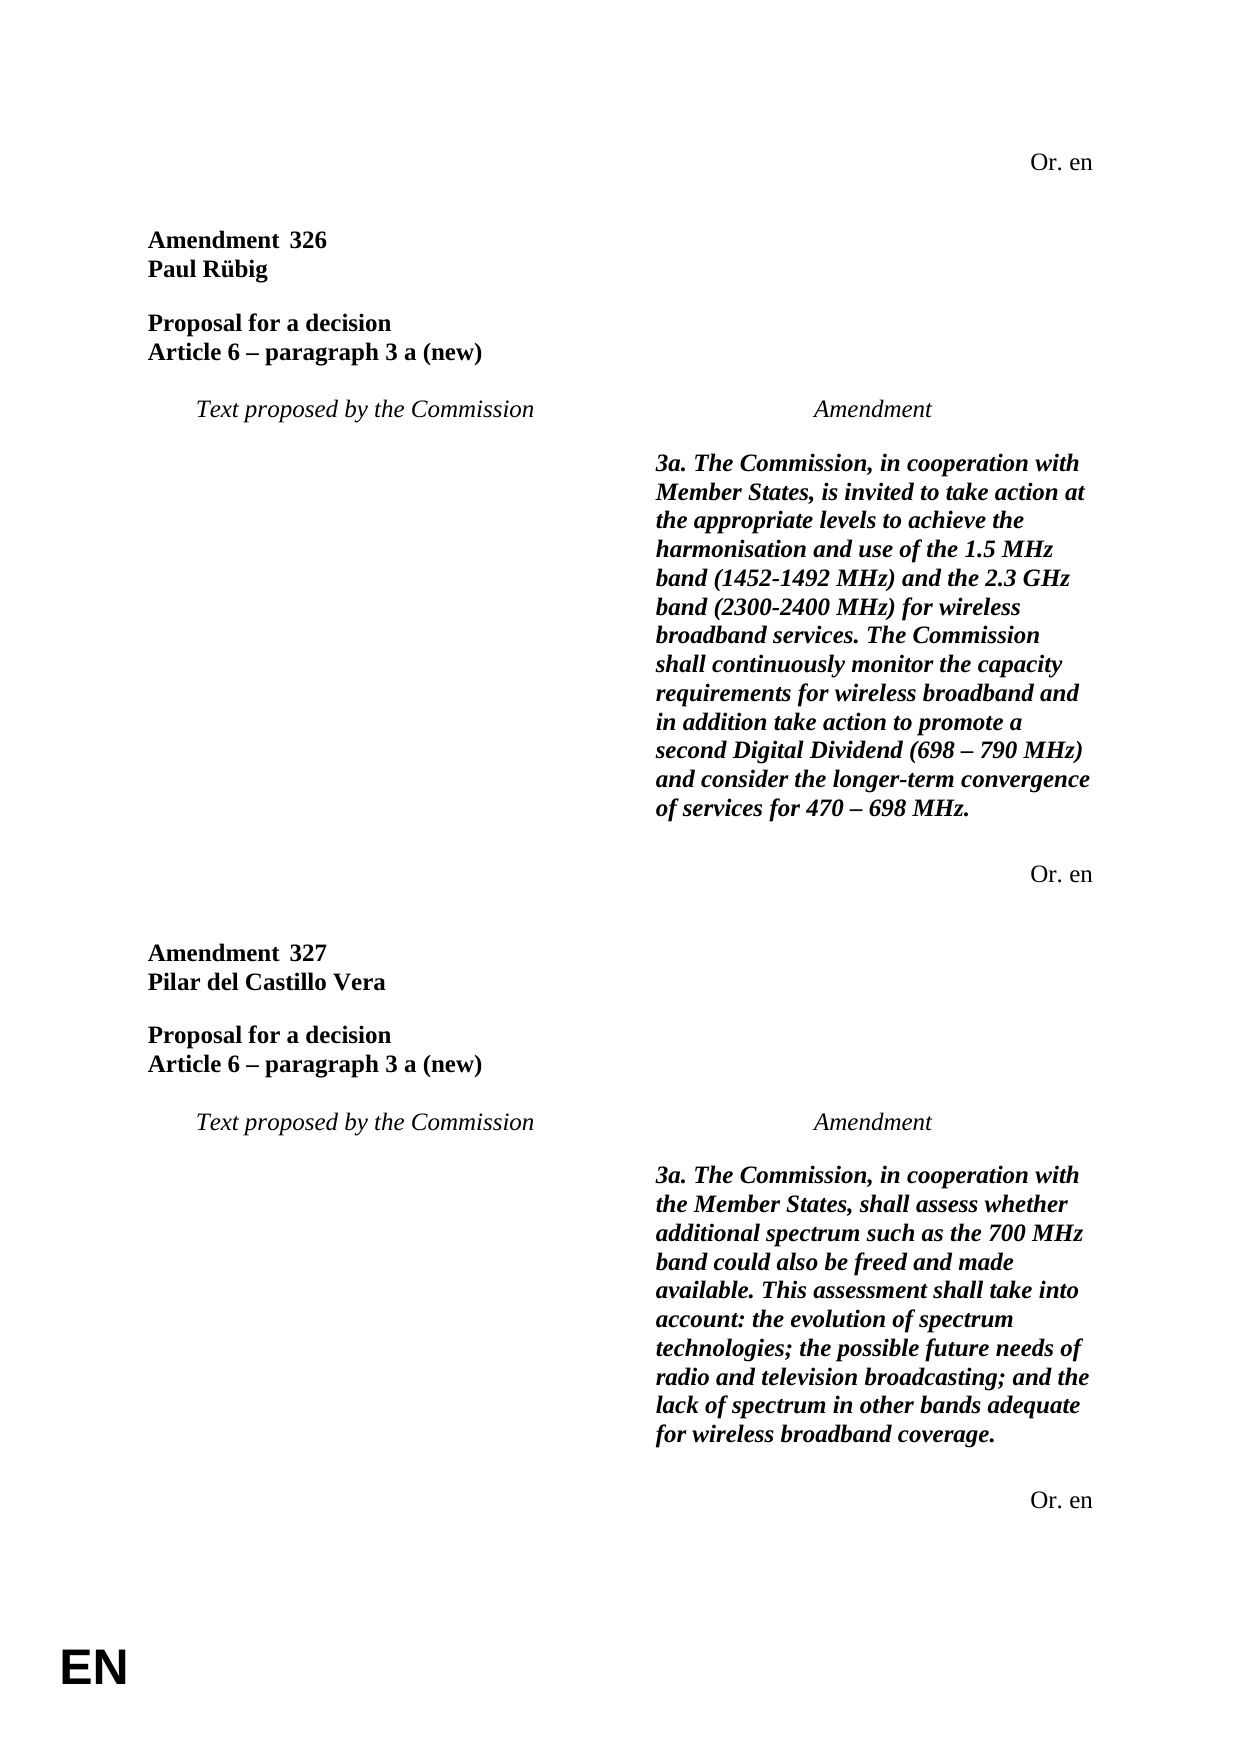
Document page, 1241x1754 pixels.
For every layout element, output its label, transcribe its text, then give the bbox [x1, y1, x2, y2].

text <DocAmend>Proposal for a decision</DocAmend> [148, 1021, 1093, 1049]
table_cell Amendment [620, 394, 1128, 448]
text Or. <Original>{EN}en</Original> [148, 147, 1093, 176]
text <Amend>Amendment <NumAm>326</NumAm> [148, 226, 1093, 254]
table_cell 3a. The Commission, in cooperation with the Member States, shall assess whether additional spectrum such as the 700 MHz band could also be freed and made available. This assessment shall take into account: the evolution of spectrum technologies; the possible future needs of radio and television broadcasting; and the lack of spectrum in other bands adequate for wireless broadband coverage. [620, 1161, 1128, 1461]
text <DocAmend>Proposal for a decision</DocAmend> [148, 308, 1093, 337]
text Or. <Original>{EN}en</Original> [148, 859, 1093, 888]
table_cell [112, 448, 620, 834]
table_header [112, 1078, 1128, 1107]
table_cell Text proposed by the Commission [112, 394, 620, 448]
text <Article>Article 6 – paragraph 3 a (new) </Article> [148, 1049, 1093, 1078]
table_cell Amendment [620, 1107, 1128, 1161]
text <Members>Paul Rübig</Members> [148, 254, 1093, 283]
table_cell 3a. The Commission, in cooperation with Member States, is invited to take action at the appropriate levels to achieve the harmonisation and use of the 1.5 MHz band (1452-1492 MHz) and the 2.3 GHz band (2300-2400 MHz) for wireless broadband services. The Commission shall continuously monitor the capacity requirements for wireless broadband and in addition take action to promote a second Digital Dividend (698 – 790 MHz) and consider the longer-term convergence of services for 470 – 698 MHz. [620, 448, 1128, 834]
table_header [112, 366, 1128, 394]
table_cell [112, 1161, 620, 1461]
table_cell Text proposed by the Commission [112, 1107, 620, 1161]
text <Article>Article 6 – paragraph 3 a (new) </Article> [148, 337, 1093, 366]
text <Members>Pilar del Castillo Vera</Members> [148, 967, 1093, 996]
text Or. <Original>{EN}en</Original> [148, 1486, 1093, 1514]
text <Amend>Amendment <NumAm>327</NumAm> [148, 938, 1093, 967]
